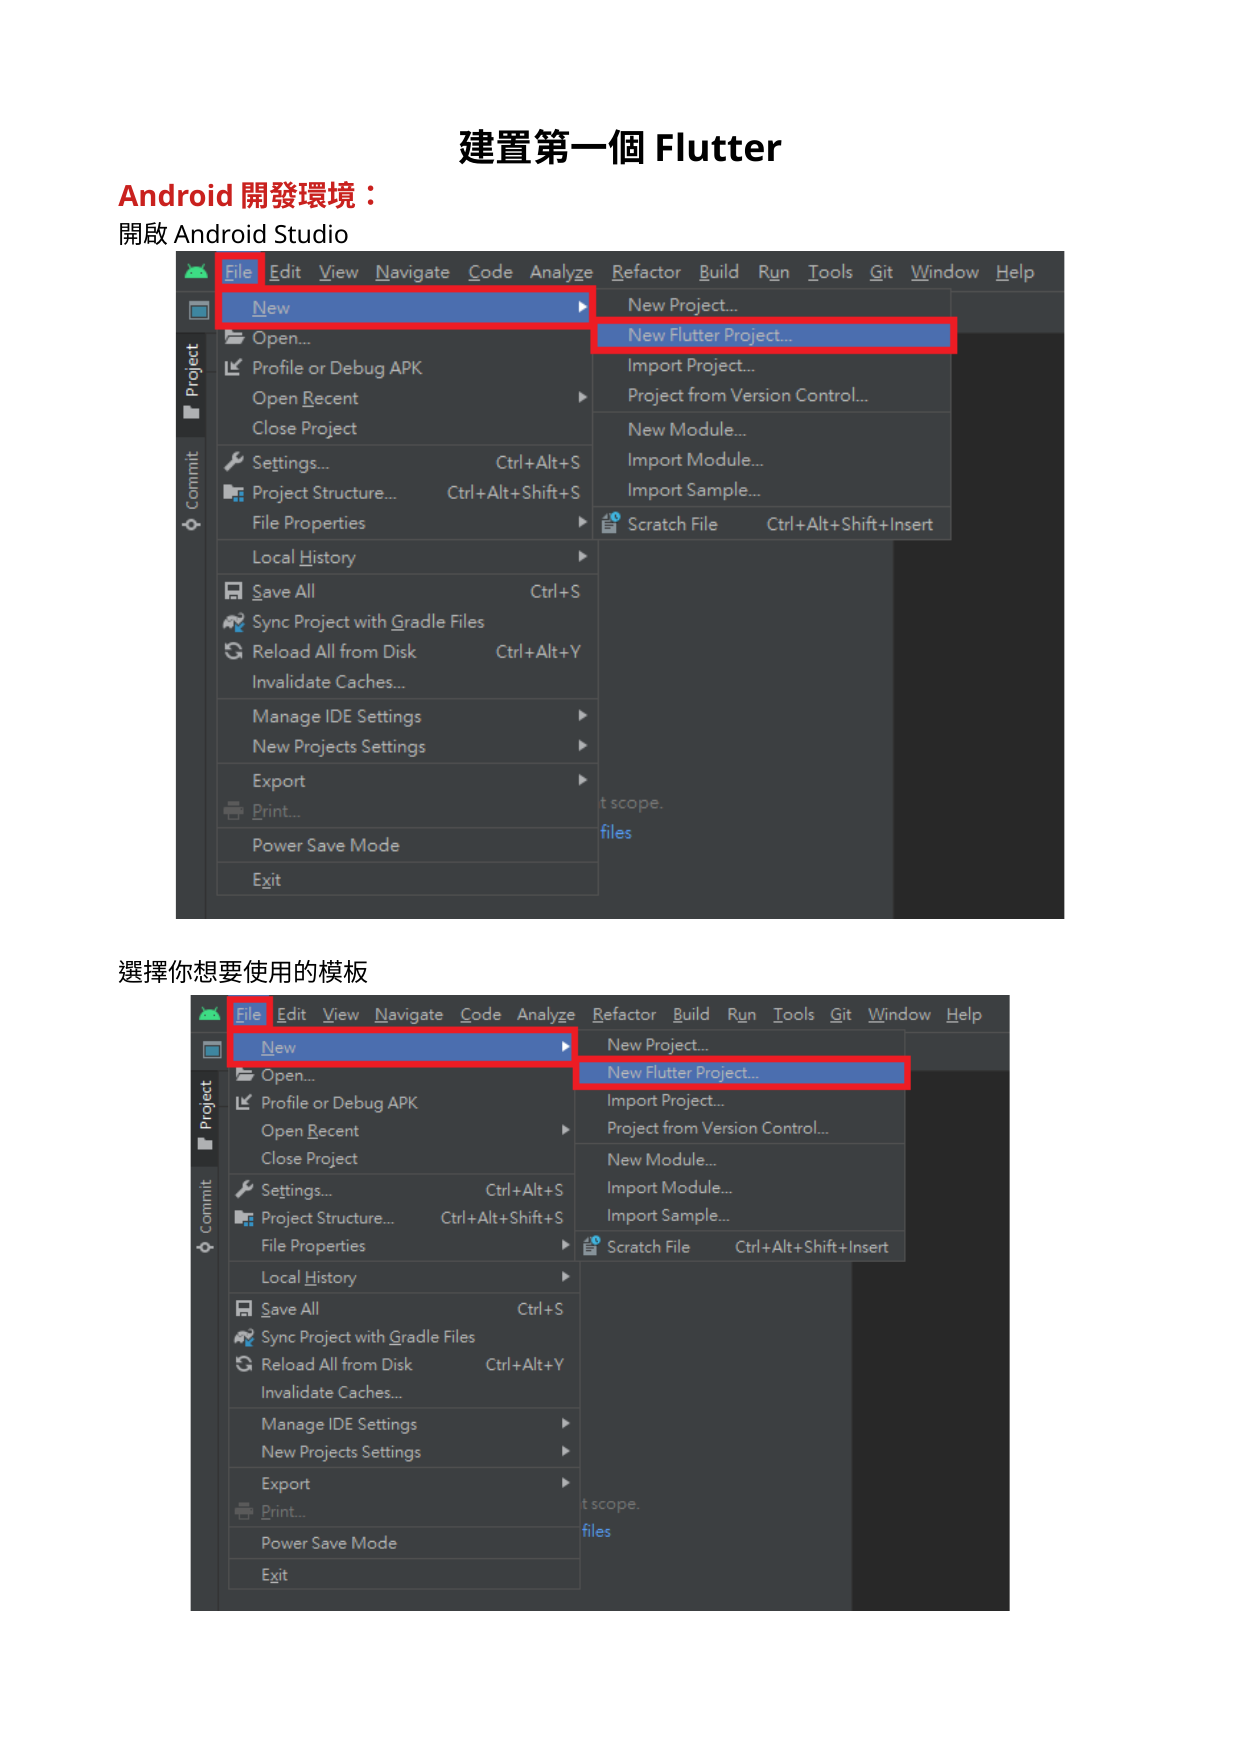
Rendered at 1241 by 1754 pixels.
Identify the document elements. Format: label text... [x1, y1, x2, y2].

text 選擇你想要使用的模板 [118, 952, 1122, 988]
text 建置第一個 Flutter [118, 118, 1122, 173]
picture [175, 251, 1065, 919]
text Android開發環境： [118, 173, 1122, 215]
picture [190, 995, 1010, 1611]
text 開啟 Android Studio [118, 215, 1122, 251]
